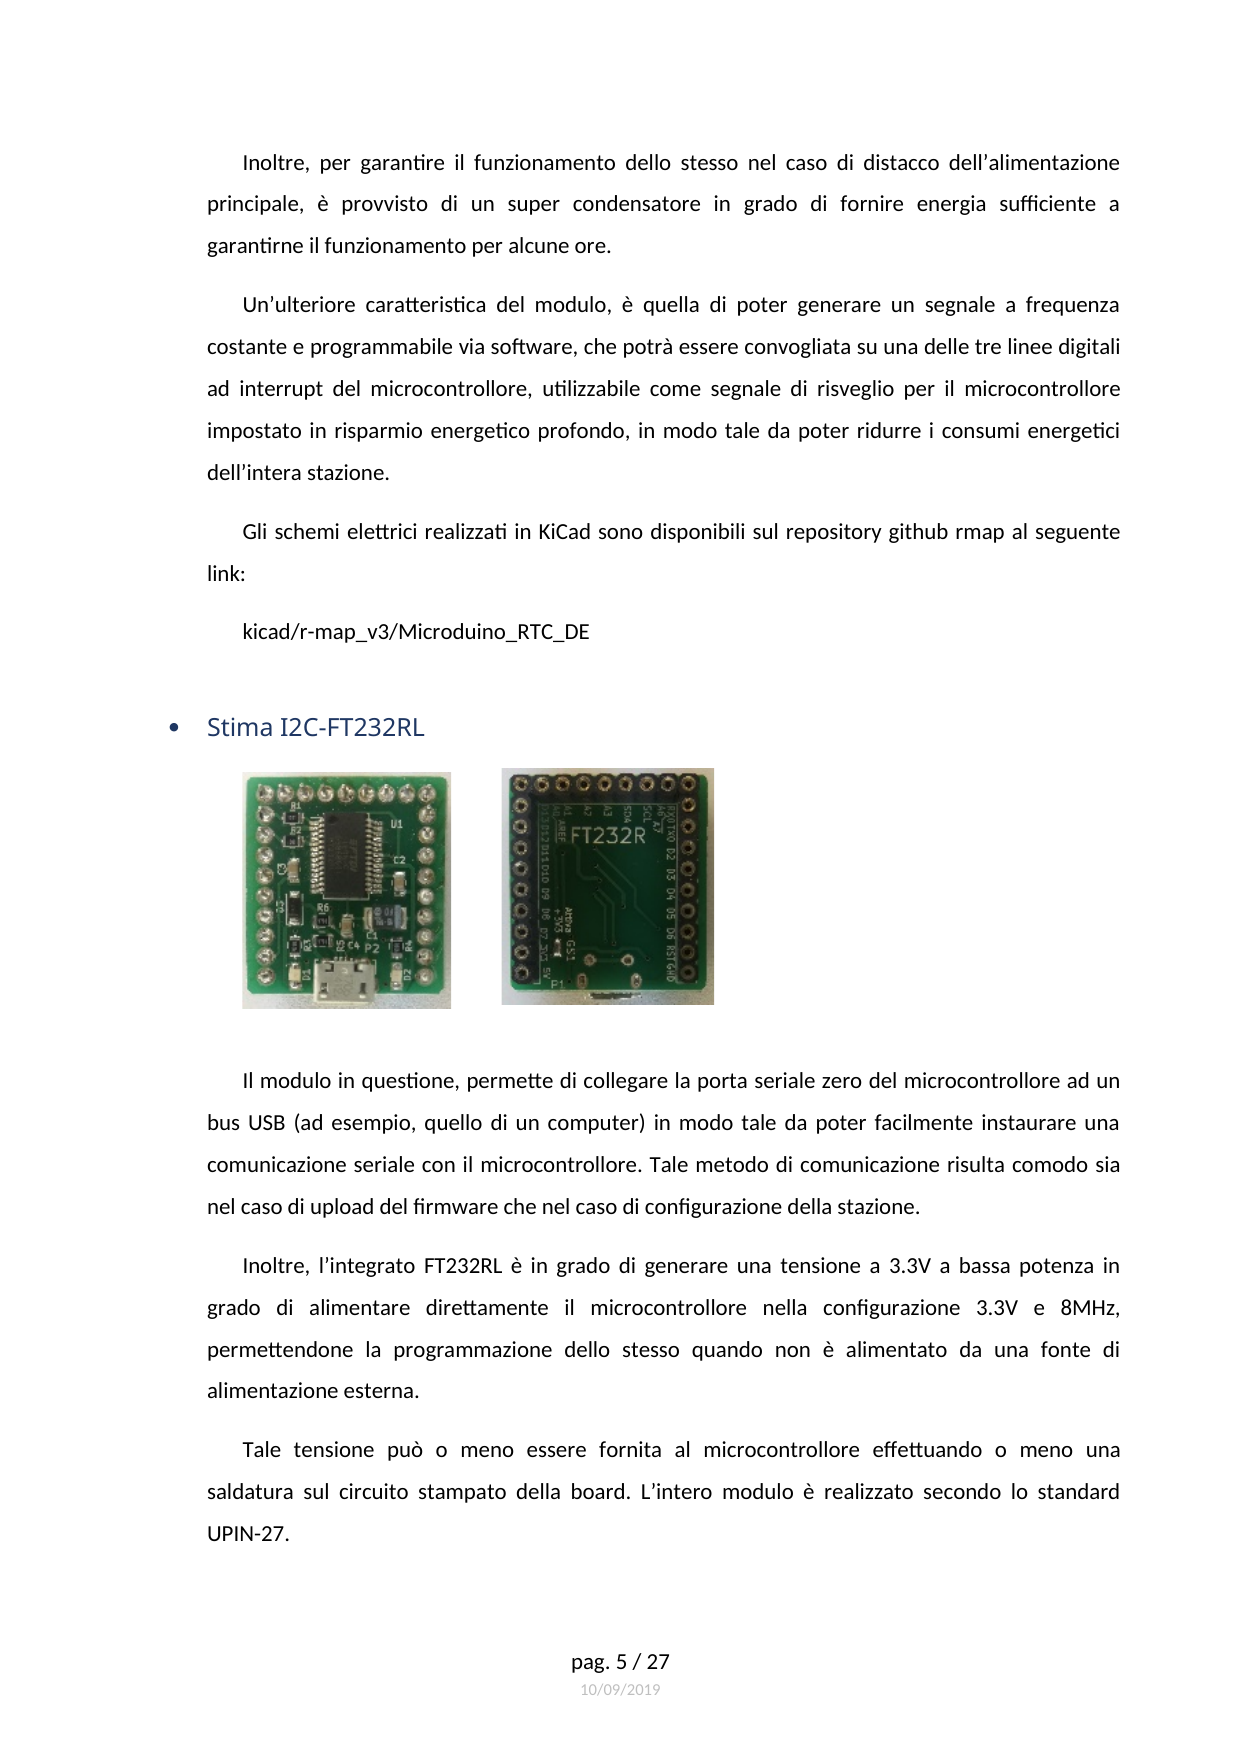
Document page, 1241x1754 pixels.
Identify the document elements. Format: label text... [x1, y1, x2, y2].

text Inoltre, l’integrato FT232RL è in grado di generare una tensione a 3.3V a bassa potenza in grado di alimentare direttamente il microcontrollore nella configurazione 3.3V e 8MHz, permettendone la programmazione dello stesso quando non è alimentato da una fonte di alimentazione esterna. [207, 1251, 1122, 1405]
text Il modulo in questione, permette di collegare la porta seriale zero del microcontrollore ad un bus USB (ad esempio, quello di un computer) in modo tale da poter facilmente instaurare una comunicazione seriale con il microcontrollore. Tale metodo di comunicazione risulta comodo sia nel caso di upload del firmware che nel caso di configurazione della stazione. [207, 1066, 1122, 1220]
text Inoltre, per garantire il funzionamento dello stesso nel caso di distacco dell’alimentazione principale, è provvisto di un super condensatore in grado di fornire energia sufficiente a garantirne il funzionamento per alcune ore. [207, 148, 1122, 259]
text Tale tensione può o meno essere fornita al microcontrollore effettuando o meno una saldatura sul circuito stampato della board. L’intero modulo è realizzato secondo lo standard UPIN-27. [207, 1435, 1122, 1547]
picture [242, 772, 452, 1009]
text Un’ulteriore caratteristica del modulo, è quella di poter generare un segnale a frequenza costante e programmabile via software, che potrà essere convogliata su una delle tre linee digitali ad interrupt del microcontrollore, utilizzabile come segnale di risveglio per il microcontrollore impostato in risparmio energetico profondo, in modo tale da poter ridurre i consumi energetici dell’intera stazione. [207, 290, 1122, 486]
text kicad/r-map_v3/Microduino_RTC_DE [207, 617, 1122, 645]
subtitle Stima I2C-FT232RL [169, 709, 1122, 743]
picture [501, 768, 715, 1005]
text Gli schemi elettrici realizzati in KiCad sono disponibili sul repository github rmap al seguente link: [207, 517, 1122, 587]
